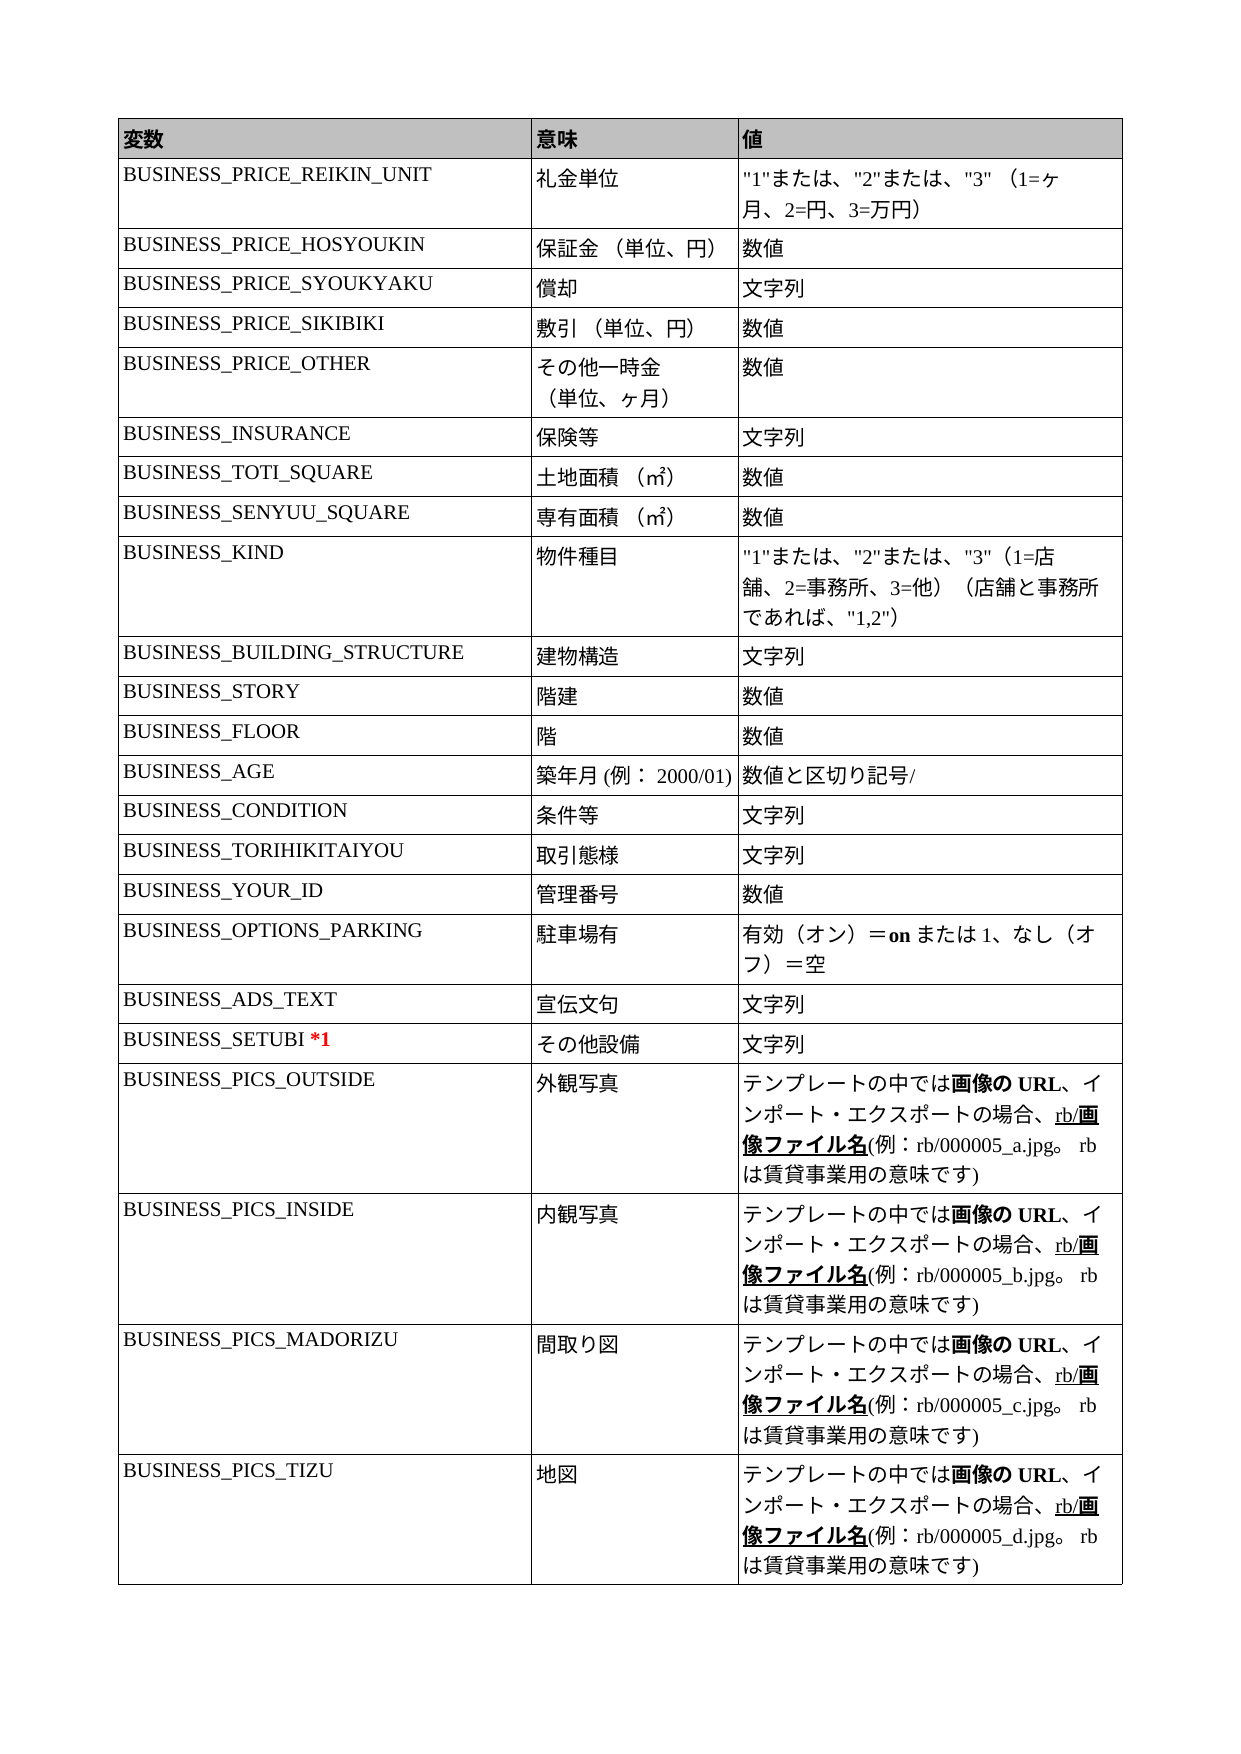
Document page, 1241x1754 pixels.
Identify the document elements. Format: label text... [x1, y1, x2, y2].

table_cell BUSINESS_YOUR_ID [119, 875, 531, 914]
table_header 意味 [532, 119, 738, 158]
table_cell BUSINESS_INSURANCE [119, 418, 531, 456]
table_cell BUSINESS_PICS_INSIDE [119, 1194, 531, 1323]
table_cell 文字列 [739, 796, 1122, 834]
table_cell 建物構造 [532, 637, 738, 676]
table_cell BUSINESS_PRICE_HOSYOUKIN [119, 229, 531, 267]
table_cell BUSINESS_AGE [119, 756, 531, 794]
table_cell 数値 [739, 875, 1122, 914]
table_cell BUSINESS_KIND [119, 537, 531, 636]
table_cell 文字列 [739, 985, 1122, 1023]
table_cell BUSINESS_PICS_MADORIZU [119, 1325, 531, 1454]
table_cell BUSINESS_CONDITION [119, 796, 531, 834]
table_cell 地図 [532, 1455, 738, 1584]
table_cell 数値 [739, 457, 1122, 496]
table_cell 数値 [739, 677, 1122, 715]
table_cell テンプレートの中では画像のURL、インポート・エクスポートの場合、rb/画像ファイル名(例：rb/000005_a.jpg。 rbは賃貸事業用の意味です) [739, 1064, 1122, 1193]
table_cell 保証金 （単位、円） [532, 229, 738, 267]
table_cell BUSINESS_PRICE_REIKIN_UNIT [119, 159, 531, 228]
table_header 値 [739, 119, 1122, 158]
table_cell 数値と区切り記号/ [739, 756, 1122, 794]
table_cell 条件等 [532, 796, 738, 834]
table_cell BUSINESS_SENYUU_SQUARE [119, 497, 531, 536]
table_cell BUSINESS_PRICE_SYOUKYAKU [119, 269, 531, 307]
table_cell その他設備 [532, 1024, 738, 1063]
table_cell 数値 [739, 716, 1122, 755]
table_cell 専有面積 （㎡） [532, 497, 738, 536]
table_cell 礼金単位 [532, 159, 738, 228]
table_cell テンプレートの中では画像のURL、インポート・エクスポートの場合、rb/画像ファイル名(例：rb/000005_b.jpg。 rbは賃貸事業用の意味です) [739, 1194, 1122, 1323]
table_cell 築年月 (例： 2000/01) [532, 756, 738, 794]
table_cell 文字列 [739, 835, 1122, 874]
table_cell 内観写真 [532, 1194, 738, 1323]
table_cell BUSINESS_TORIHIKITAIYOU [119, 835, 531, 874]
table_cell その他一時金 （単位、ヶ月） [532, 348, 738, 417]
table_cell 外観写真 [532, 1064, 738, 1193]
table_cell BUSINESS_BUILDING_STRUCTURE [119, 637, 531, 676]
table_cell 数値 [739, 348, 1122, 417]
table_cell 敷引 （単位、円） [532, 308, 738, 347]
table_cell 文字列 [739, 269, 1122, 307]
table_cell 管理番号 [532, 875, 738, 914]
table_cell 保険等 [532, 418, 738, 456]
table_cell 数値 [739, 229, 1122, 267]
table_cell 文字列 [739, 418, 1122, 456]
table_cell 償却 [532, 269, 738, 307]
table_cell テンプレートの中では画像のURL、インポート・エクスポートの場合、rb/画像ファイル名(例：rb/000005_c.jpg。 rbは賃貸事業用の意味です) [739, 1325, 1122, 1454]
table_cell BUSINESS_ADS_TEXT [119, 985, 531, 1023]
table_cell 間取り図 [532, 1325, 738, 1454]
table_cell 取引態様 [532, 835, 738, 874]
table_cell "1"または、"2"または、"3" （1=ヶ月、2=円、3=万円） [739, 159, 1122, 228]
table_cell BUSINESS_PRICE_SIKIBIKI [119, 308, 531, 347]
table_cell BUSINESS_TOTI_SQUARE [119, 457, 531, 496]
table_cell BUSINESS_STORY [119, 677, 531, 715]
table_cell 有効（オン）＝onまたは1、なし（オフ）＝空 [739, 915, 1122, 983]
table_cell 階建 [532, 677, 738, 715]
table_cell 文字列 [739, 1024, 1122, 1063]
table_cell 駐車場有 [532, 915, 738, 983]
table_cell BUSINESS_PICS_TIZU [119, 1455, 531, 1584]
table_cell テンプレートの中では画像のURL、インポート・エクスポートの場合、rb/画像ファイル名(例：rb/000005_d.jpg。 rbは賃貸事業用の意味です) [739, 1455, 1122, 1584]
table_cell 宣伝文句 [532, 985, 738, 1023]
table_cell BUSINESS_PRICE_OTHER [119, 348, 531, 417]
table_cell 物件種目 [532, 537, 738, 636]
table_cell BUSINESS_PICS_OUTSIDE [119, 1064, 531, 1193]
table_cell 階 [532, 716, 738, 755]
table_cell 数値 [739, 497, 1122, 536]
table_header 変数 [119, 119, 531, 158]
table_cell BUSINESS_OPTIONS_PARKING [119, 915, 531, 983]
table_cell 土地面積 （㎡） [532, 457, 738, 496]
table_cell 文字列 [739, 637, 1122, 676]
table_cell 数値 [739, 308, 1122, 347]
table_cell BUSINESS_SETUBI *1 [119, 1024, 531, 1063]
table_cell BUSINESS_FLOOR [119, 716, 531, 755]
table_cell "1"または、"2"または、"3"（1=店舗、2=事務所、3=他）（店舗と事務所であれば、"1,2"） [739, 537, 1122, 636]
